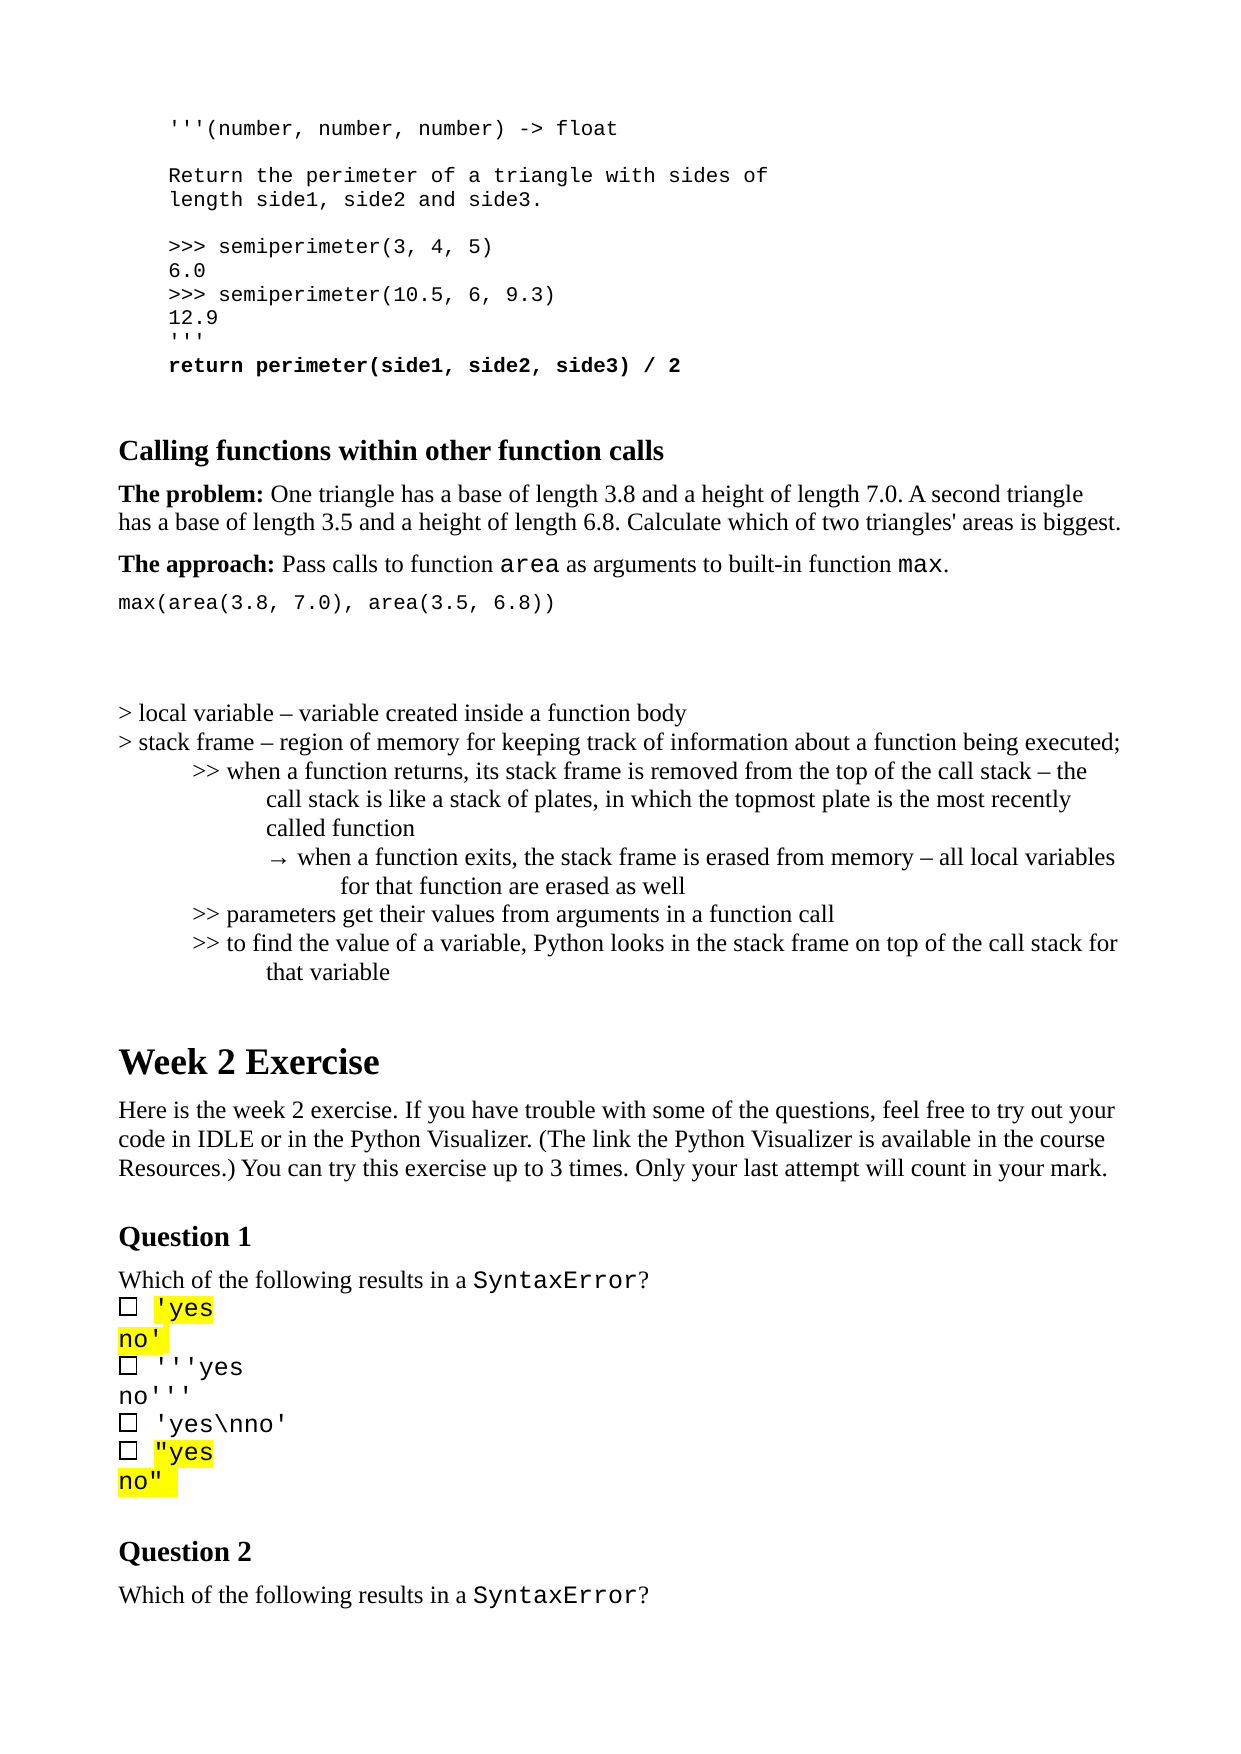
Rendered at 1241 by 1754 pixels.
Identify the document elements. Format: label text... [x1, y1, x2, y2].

text >> parameters get their values from arguments in a function call [118, 899, 1122, 928]
text Which of the following results in a SyntaxError? [118, 1580, 1122, 1611]
text > local variable – variable created inside a function body [118, 698, 1122, 727]
text Here is the week 2 exercise. If you have trouble with some of the questions, feel free to try out your code in IDLE or in the Python Visualizer. (The link the Python Visualizer is available in the course Resources.) You can try this exercise up to 3 times. Only your last attempt will count in your mark. [118, 1095, 1122, 1181]
subtitle Week 2 Exercise [118, 1039, 1122, 1083]
text 6.0 [118, 260, 1122, 284]
subtitle Calling functions within other function calls [118, 433, 1122, 466]
subtitle Question 2 [118, 1534, 1122, 1568]
text 12.9 [118, 307, 1122, 331]
text '''(number, number, number) -> float [118, 118, 1122, 142]
text The approach: Pass calls to function area as arguments to built-in function max. [118, 549, 1122, 579]
text >>> semiperimeter(3, 4, 5) [118, 236, 1122, 260]
subtitle Question 1 [118, 1219, 1122, 1252]
text 'yes\nno' [118, 1412, 1122, 1440]
text >>> semiperimeter(10.5, 6, 9.3) [118, 284, 1122, 307]
text return perimeter(side1, side2, side3) / 2 [118, 354, 1122, 378]
text "yes no" [118, 1440, 1122, 1497]
text max(area(3.8, 7.0), area(3.5, 6.8)) [118, 592, 1122, 616]
text 'yes no' [118, 1296, 1122, 1355]
text > stack frame – region of memory for keeping track of information about a function being executed; [118, 727, 1122, 756]
text The problem: One triangle has a base of length 3.8 and a height of length 7.0. A second triangle has a base of length 3.5 and a height of length 6.8. Calculate which of two triangles' areas is biggest. [118, 479, 1122, 536]
text Return the perimeter of a triangle with sides of [118, 165, 1122, 189]
text ''' [118, 331, 1122, 354]
text length side1, side2 and side3. [118, 189, 1122, 213]
text Which of the following results in a SyntaxError? [118, 1265, 1122, 1296]
text '''yes no''' [118, 1355, 1122, 1412]
text >> when a function returns, its stack frame is removed from the top of the call stack – the call stack is like a stack of plates, in which the topmost plate is the most recently called function [118, 756, 1122, 842]
text >> to find the value of a variable, Python looks in the stack frame on top of the call stack for that variable [118, 928, 1122, 986]
text → when a function exits, the stack frame is erased from memory – all local variables for that function are erased as well [118, 842, 1122, 899]
